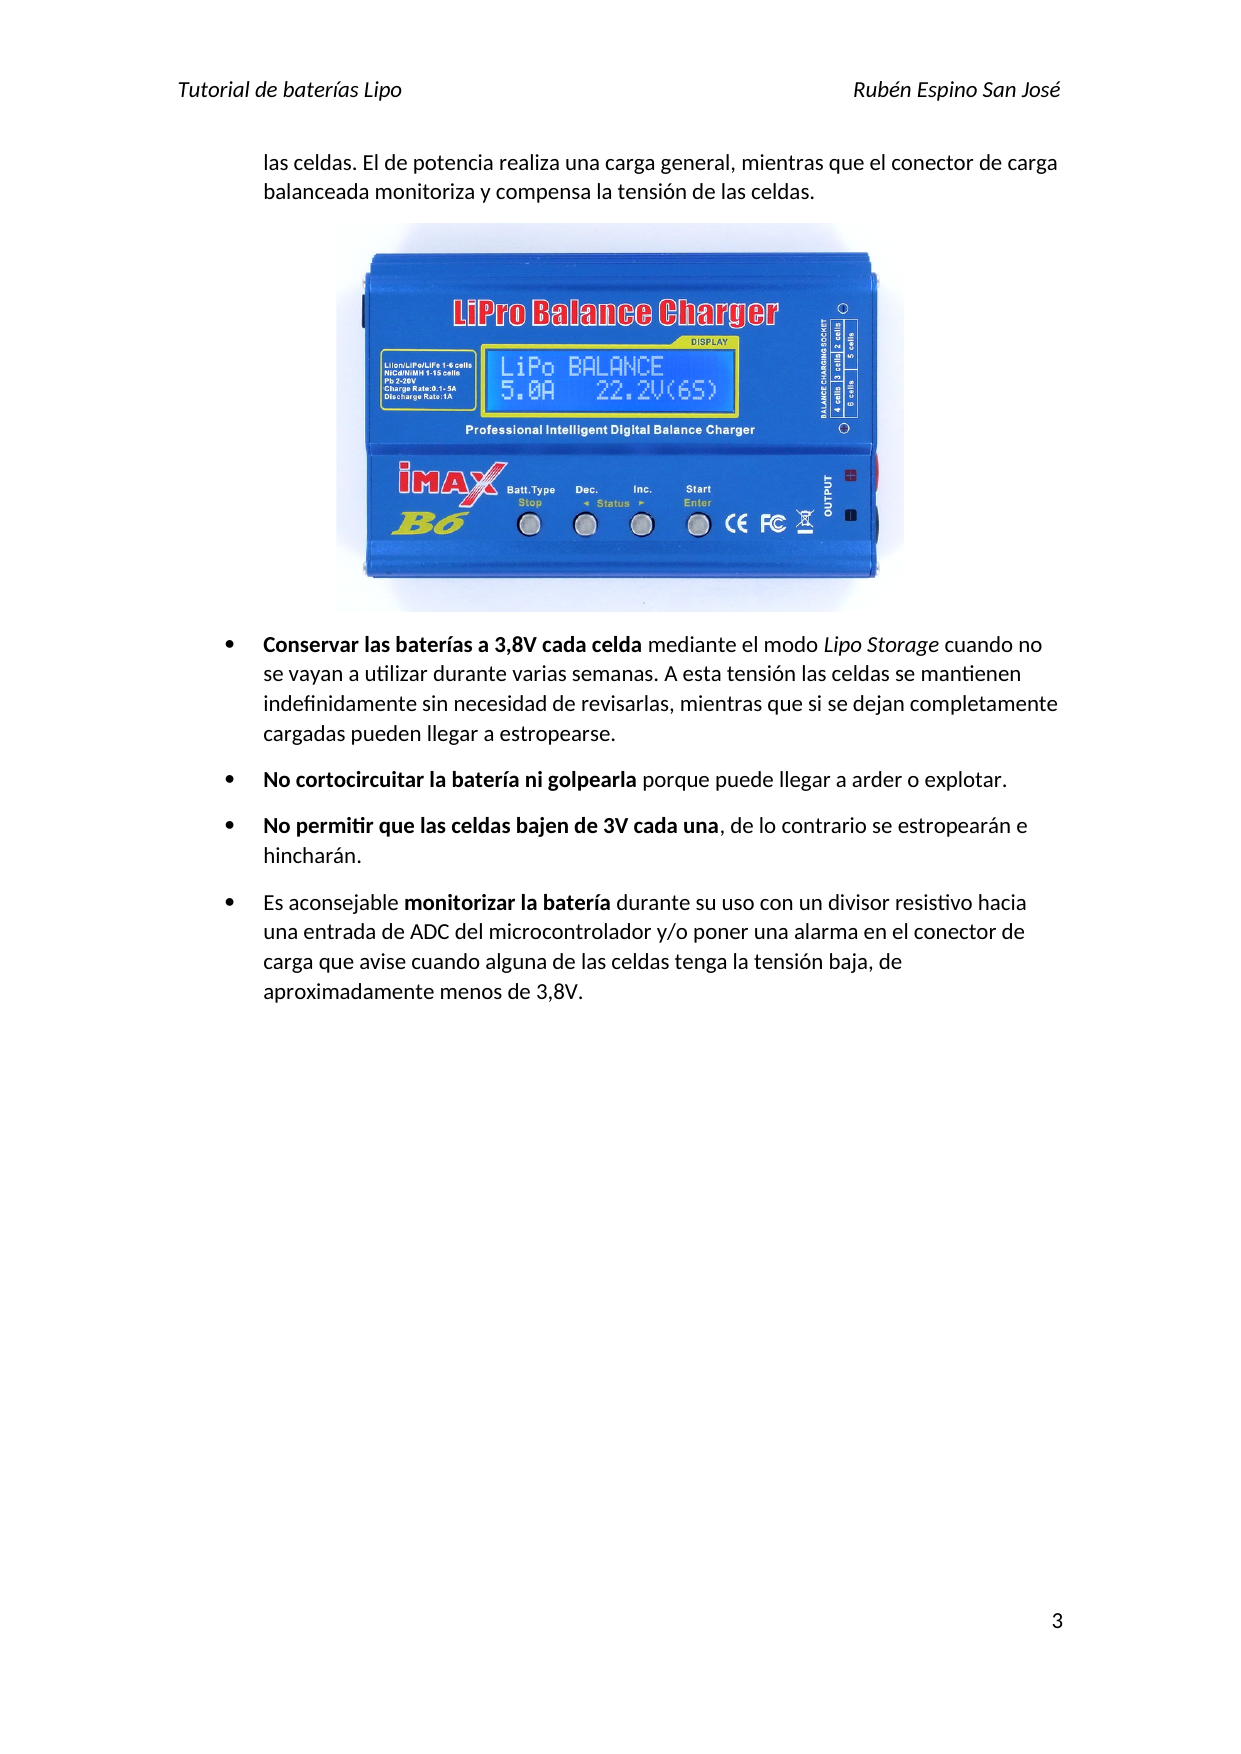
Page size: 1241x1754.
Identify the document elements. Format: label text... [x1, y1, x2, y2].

list Es aconsejable monitorizar la batería durante su uso con un divisor resistivo hacia una entrada de ADC del microcontrolador y/o poner una alarma en el conector de carga que avise cuando alguna de las celdas tenga la tensión baja, de aproximadamente menos de 3,8V. [226, 888, 1063, 1005]
list Conservar las baterías a 3,8V cada celda mediante el modo Lipo Storage cuando no se vayan a utilizar durante varias semanas. A esta tensión las celdas se mantienen indefinidamente sin necesidad de revisarlas, mientras que si se dejan completamente cargadas pueden llegar a estropearse. [226, 630, 1063, 747]
list las celdas. El de potencia realiza una carga general, mientras que el conector de carga balanceada monitoriza y compensa la tensión de las celdas. [226, 148, 1063, 205]
list No cortocircuitar la batería ni golpearla porque puede llegar a arder o explotar. [226, 765, 1063, 793]
list No permitir que las celdas bajen de 3V cada una, de lo contrario se estropearán e hincharán. [226, 812, 1063, 869]
